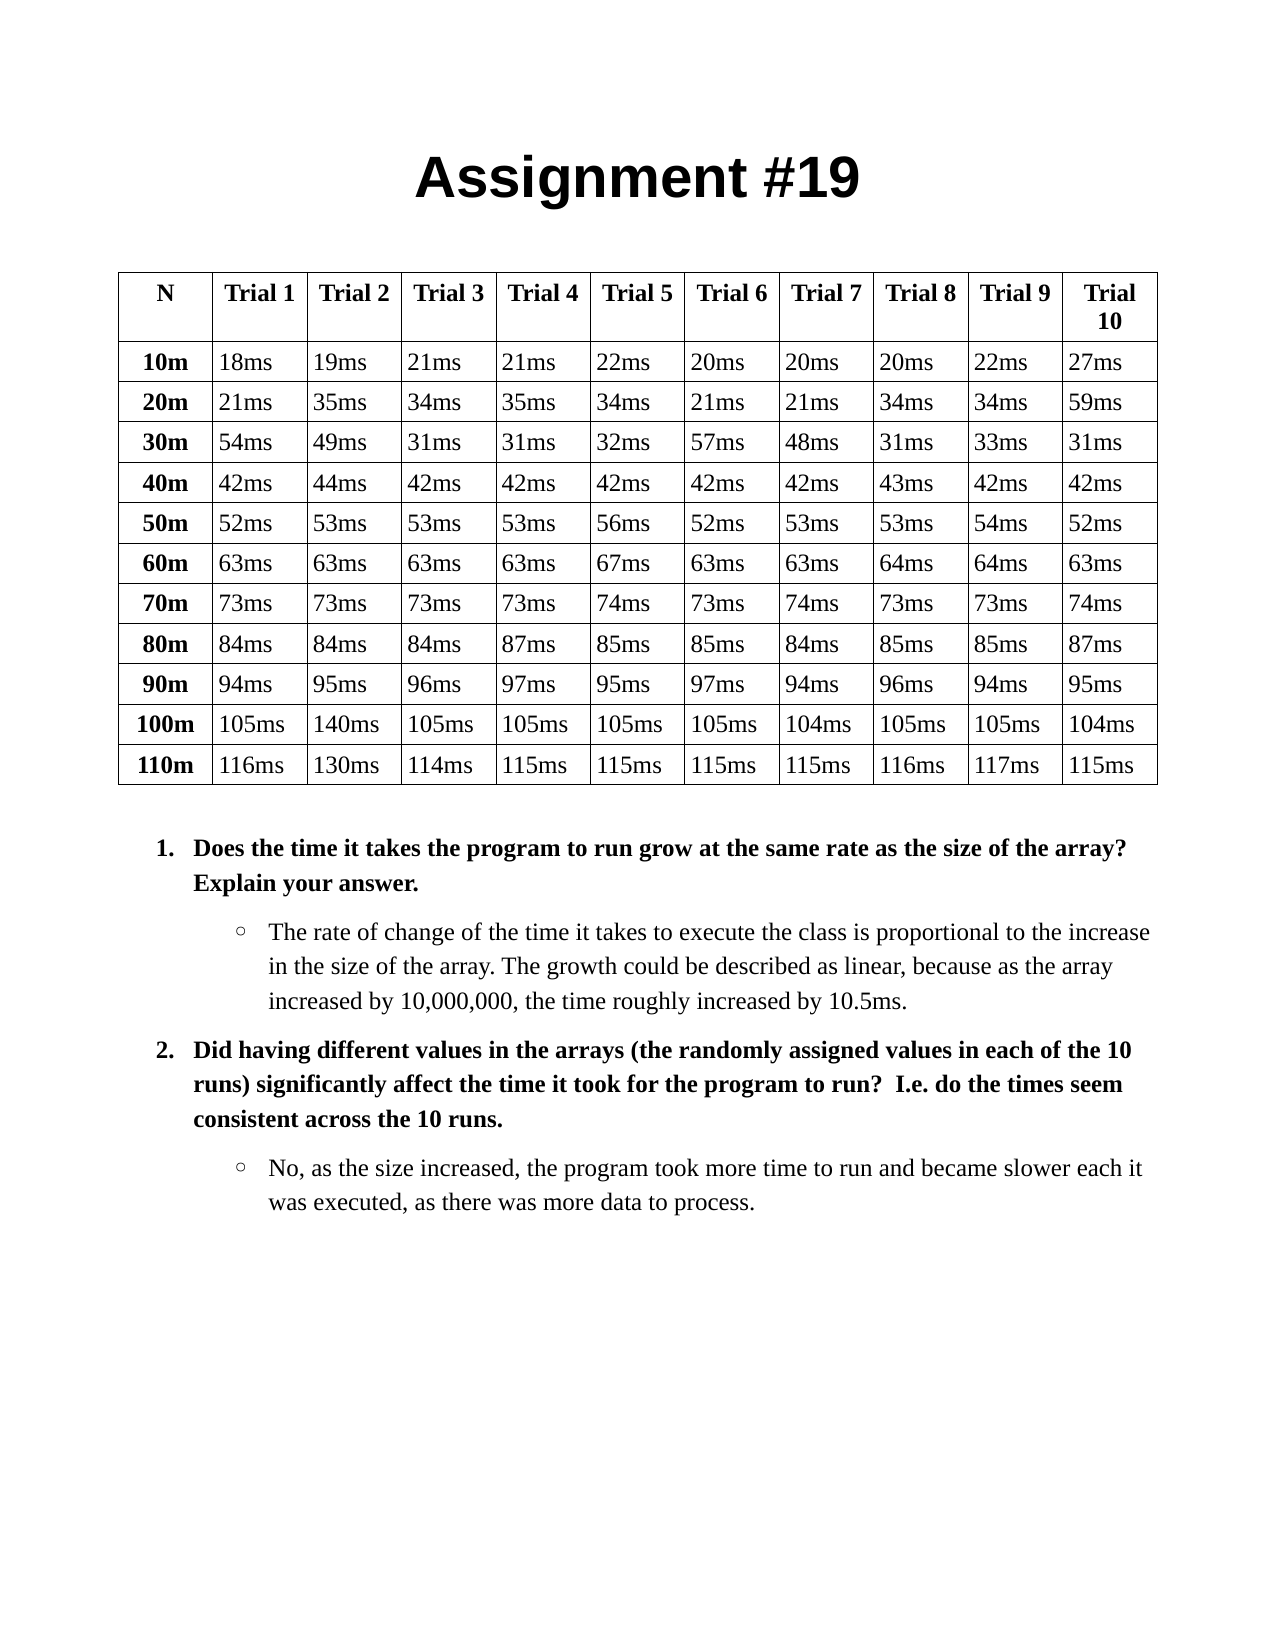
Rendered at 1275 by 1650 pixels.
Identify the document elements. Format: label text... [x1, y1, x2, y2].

table_cell 21ms [213, 382, 307, 421]
table_cell 20ms [780, 342, 873, 381]
table_cell 18ms [213, 342, 307, 381]
table_cell 53ms [402, 503, 496, 542]
table_cell 42ms [969, 463, 1062, 502]
table_cell 95ms [308, 664, 401, 704]
table_cell 52ms [1063, 503, 1157, 542]
table_cell 21ms [685, 382, 779, 421]
table_cell 42ms [497, 463, 590, 502]
table_header Trial 5 [591, 273, 684, 341]
table_cell 105ms [497, 705, 590, 744]
table_cell 34ms [591, 382, 684, 421]
table_cell 114ms [402, 745, 496, 784]
table_cell 42ms [402, 463, 496, 502]
table_cell 90m [119, 664, 212, 704]
table_cell 22ms [591, 342, 684, 381]
table_cell 63ms [1063, 544, 1157, 583]
table_cell 21ms [780, 382, 873, 421]
table_cell 100m [119, 705, 212, 744]
list The rate of change of the time it takes to execute the class is proportional to the increase in the size of the array. The growth could be described as linear, because as the array increased by 10,000,000, the time roughly increased by 10.5ms. [231, 917, 1157, 1015]
table_cell 73ms [402, 584, 496, 623]
table_cell 116ms [874, 745, 968, 784]
title Assignment #19 [118, 143, 1157, 210]
table_cell 48ms [780, 422, 873, 462]
table_cell 74ms [591, 584, 684, 623]
table_cell 64ms [874, 544, 968, 583]
table_cell 35ms [497, 382, 590, 421]
table_cell 42ms [591, 463, 684, 502]
table_cell 115ms [1063, 745, 1157, 784]
table_cell 85ms [685, 624, 779, 663]
table_cell 95ms [1063, 664, 1157, 704]
table_cell 43ms [874, 463, 968, 502]
table_cell 54ms [213, 422, 307, 462]
table_cell 115ms [685, 745, 779, 784]
table_cell 21ms [402, 342, 496, 381]
table_cell 32ms [591, 422, 684, 462]
table_cell 105ms [591, 705, 684, 744]
table_cell 21ms [497, 342, 590, 381]
table_cell 59ms [1063, 382, 1157, 421]
table_cell 74ms [1063, 584, 1157, 623]
table_cell 63ms [685, 544, 779, 583]
table_cell 63ms [497, 544, 590, 583]
list Did having different values in the arrays (the randomly assigned values in each of the 10 runs) significantly affect the time it took for the program to run? I.e. do the times seem consistent across the 10 runs. [156, 1035, 1157, 1133]
table_cell 52ms [213, 503, 307, 542]
table_cell 31ms [1063, 422, 1157, 462]
table_cell 84ms [308, 624, 401, 663]
table_cell 63ms [308, 544, 401, 583]
table_cell 97ms [497, 664, 590, 704]
table_cell 63ms [213, 544, 307, 583]
table_cell 30m [119, 422, 212, 462]
table_cell 20m [119, 382, 212, 421]
table_cell 96ms [402, 664, 496, 704]
table_cell 117ms [969, 745, 1062, 784]
table_cell 84ms [213, 624, 307, 663]
table_cell 63ms [780, 544, 873, 583]
table_header Trial 9 [969, 273, 1062, 341]
table_cell 140ms [308, 705, 401, 744]
table_cell 94ms [213, 664, 307, 704]
table_cell 73ms [213, 584, 307, 623]
table_header Trial 8 [874, 273, 968, 341]
table_cell 67ms [591, 544, 684, 583]
table_cell 60m [119, 544, 212, 583]
table_cell 73ms [969, 584, 1062, 623]
table_cell 33ms [969, 422, 1062, 462]
table_cell 73ms [308, 584, 401, 623]
table_cell 10m [119, 342, 212, 381]
table_cell 34ms [969, 382, 1062, 421]
table_cell 105ms [685, 705, 779, 744]
table_cell 64ms [969, 544, 1062, 583]
table_cell 27ms [1063, 342, 1157, 381]
table_cell 42ms [685, 463, 779, 502]
table_cell 53ms [497, 503, 590, 542]
table_cell 104ms [780, 705, 873, 744]
table_header N [119, 273, 212, 341]
table_header Trial 6 [685, 273, 779, 341]
table_cell 44ms [308, 463, 401, 502]
table_header Trial 10 [1063, 273, 1157, 341]
table_cell 110m [119, 745, 212, 784]
table_cell 42ms [213, 463, 307, 502]
table_cell 85ms [591, 624, 684, 663]
table_cell 85ms [874, 624, 968, 663]
table_cell 20ms [685, 342, 779, 381]
table_cell 80m [119, 624, 212, 663]
table_cell 84ms [780, 624, 873, 663]
table_cell 84ms [402, 624, 496, 663]
table_cell 35ms [308, 382, 401, 421]
table_cell 105ms [969, 705, 1062, 744]
table_header Trial 2 [308, 273, 401, 341]
table_cell 57ms [685, 422, 779, 462]
table_cell 31ms [402, 422, 496, 462]
table_cell 34ms [402, 382, 496, 421]
table_cell 20ms [874, 342, 968, 381]
list No, as the size increased, the program took more time to run and became slower each it was executed, as there was more data to process. [231, 1153, 1157, 1216]
table_cell 49ms [308, 422, 401, 462]
table_cell 73ms [874, 584, 968, 623]
table_cell 95ms [591, 664, 684, 704]
table_header Trial 3 [402, 273, 496, 341]
table_cell 116ms [213, 745, 307, 784]
table_cell 105ms [402, 705, 496, 744]
table_cell 52ms [685, 503, 779, 542]
table_header Trial 7 [780, 273, 873, 341]
table_cell 96ms [874, 664, 968, 704]
table_cell 73ms [685, 584, 779, 623]
table_cell 130ms [308, 745, 401, 784]
list Does the time it takes the program to run grow at the same rate as the size of the array? Explain your answer. [156, 833, 1157, 897]
table_cell 53ms [308, 503, 401, 542]
table_cell 31ms [874, 422, 968, 462]
table_cell 87ms [1063, 624, 1157, 663]
table_cell 63ms [402, 544, 496, 583]
table_cell 54ms [969, 503, 1062, 542]
table_cell 34ms [874, 382, 968, 421]
table_header Trial 4 [497, 273, 590, 341]
table_cell 74ms [780, 584, 873, 623]
table_cell 22ms [969, 342, 1062, 381]
table_cell 31ms [497, 422, 590, 462]
table_cell 85ms [969, 624, 1062, 663]
table_cell 42ms [780, 463, 873, 502]
table_cell 105ms [874, 705, 968, 744]
table_cell 53ms [874, 503, 968, 542]
table_cell 70m [119, 584, 212, 623]
table_cell 50m [119, 503, 212, 542]
table_cell 42ms [1063, 463, 1157, 502]
table_cell 19ms [308, 342, 401, 381]
table_cell 115ms [497, 745, 590, 784]
table_cell 53ms [780, 503, 873, 542]
table_cell 40m [119, 463, 212, 502]
table_cell 73ms [497, 584, 590, 623]
table_cell 105ms [213, 705, 307, 744]
table_cell 97ms [685, 664, 779, 704]
table_cell 94ms [969, 664, 1062, 704]
table_cell 56ms [591, 503, 684, 542]
table_cell 104ms [1063, 705, 1157, 744]
table_cell 94ms [780, 664, 873, 704]
table_header Trial 1 [213, 273, 307, 341]
table_cell 87ms [497, 624, 590, 663]
table_cell 115ms [591, 745, 684, 784]
table_cell 115ms [780, 745, 873, 784]
